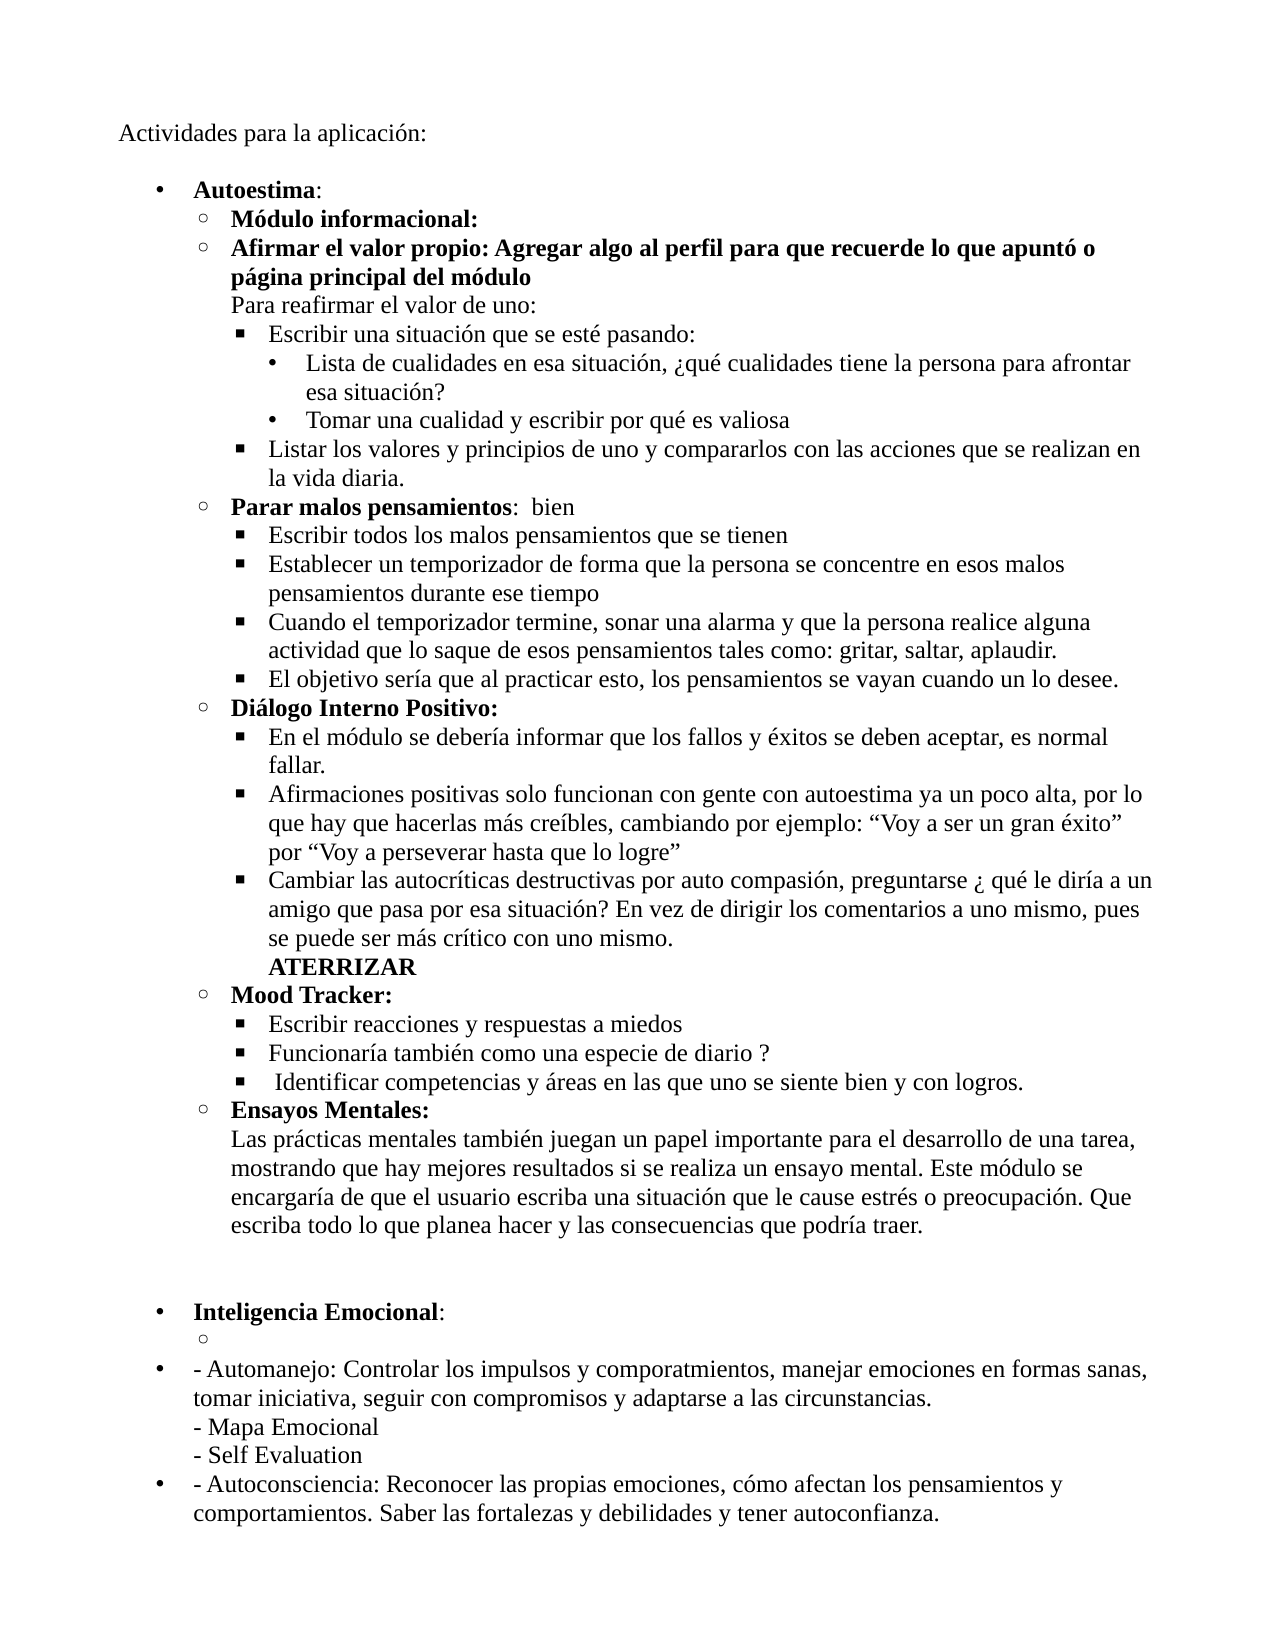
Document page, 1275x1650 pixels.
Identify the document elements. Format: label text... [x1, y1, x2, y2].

list En el módulo se debería informar que los fallos y éxitos se deben aceptar, es normal fallar. [231, 722, 1157, 779]
list Mood Tracker: [193, 981, 1157, 1009]
list - Automanejo: Controlar los impulsos y comporatmientos, manejar emociones en formas sanas, tomar iniciativa, seguir con compromisos y adaptarse a las circunstancias. - Mapa Emocional [156, 1354, 1157, 1441]
list Diálogo Interno Positivo: [193, 693, 1157, 722]
list Cambiar las autocríticas destructivas por auto compasión, preguntarse ¿ qué le diría a un amigo que pasa por esa situación? En vez de dirigir los comentarios a uno mismo, pues se puede ser más crítico con uno mismo. ATERRIZAR [231, 866, 1157, 981]
list Afirmar el valor propio: Agregar algo al perfil para que recuerde lo que apuntó o página principal del módulo Para reafirmar el valor de uno: [193, 233, 1157, 319]
list Listar los valores y principios de uno y compararlos con las acciones que se realizan en la vida diaria. [231, 434, 1157, 492]
list Parar malos pensamientos: bien [193, 492, 1157, 521]
list Inteligencia Emocional: [156, 1297, 1157, 1326]
list - Self Evaluation [156, 1441, 1157, 1469]
list El objetivo sería que al practicar esto, los pensamientos se vayan cuando un lo desee. [231, 664, 1157, 693]
list Autoestima: [156, 176, 1157, 204]
list Establecer un temporizador de forma que la persona se concentre en esos malos pensamientos durante ese tiempo [231, 549, 1157, 607]
text Actividades para la aplicación: [118, 118, 1157, 147]
list Módulo informacional: [193, 204, 1157, 233]
list Lista de cualidades en esa situación, ¿qué cualidades tiene la persona para afrontar esa situación? [268, 348, 1157, 406]
list Escribir una situación que se esté pasando: [231, 319, 1157, 348]
list Tomar una cualidad y escribir por qué es valiosa [268, 406, 1157, 434]
list Ensayos Mentales: Las prácticas mentales también juegan un papel importante para el desarrollo de una tarea, mostrando que hay mejores resultados si se realiza un ensayo mental. Este módulo se encargaría de que el usuario escriba una situación que le cause estrés o preocupación. Que escriba todo lo que planea hacer y las consecuencias que podría traer. [193, 1096, 1157, 1297]
list Escribir reacciones y respuestas a miedos [231, 1009, 1157, 1038]
list Cuando el temporizador termine, sonar una alarma y que la persona realice alguna actividad que lo saque de esos pensamientos tales como: gritar, saltar, aplaudir. [231, 607, 1157, 664]
list - Autoconsciencia: Reconocer las propias emociones, cómo afectan los pensamientos y comportamientos. Saber las fortalezas y debilidades y tener autoconfianza. Mindfulness: Imágenes (triggers). ¿Qué te dice, qué te inspira, qué te transmite? Formar un manifiesto: Recordarlo todos los días. Investigar más de mindfulness. [156, 1469, 1157, 1527]
list Escribir todos los malos pensamientos que se tienen [231, 521, 1157, 549]
list Afirmaciones positivas solo funcionan con gente con autoestima ya un poco alta, por lo que hay que hacerlas más creíbles, cambiando por ejemplo: “Voy a ser un gran éxito” por “Voy a perseverar hasta que lo logre” [231, 779, 1157, 866]
list Funcionaría también como una especie de diario ? [231, 1038, 1157, 1067]
list Identificar competencias y áreas en las que uno se siente bien y con logros. [231, 1067, 1157, 1096]
